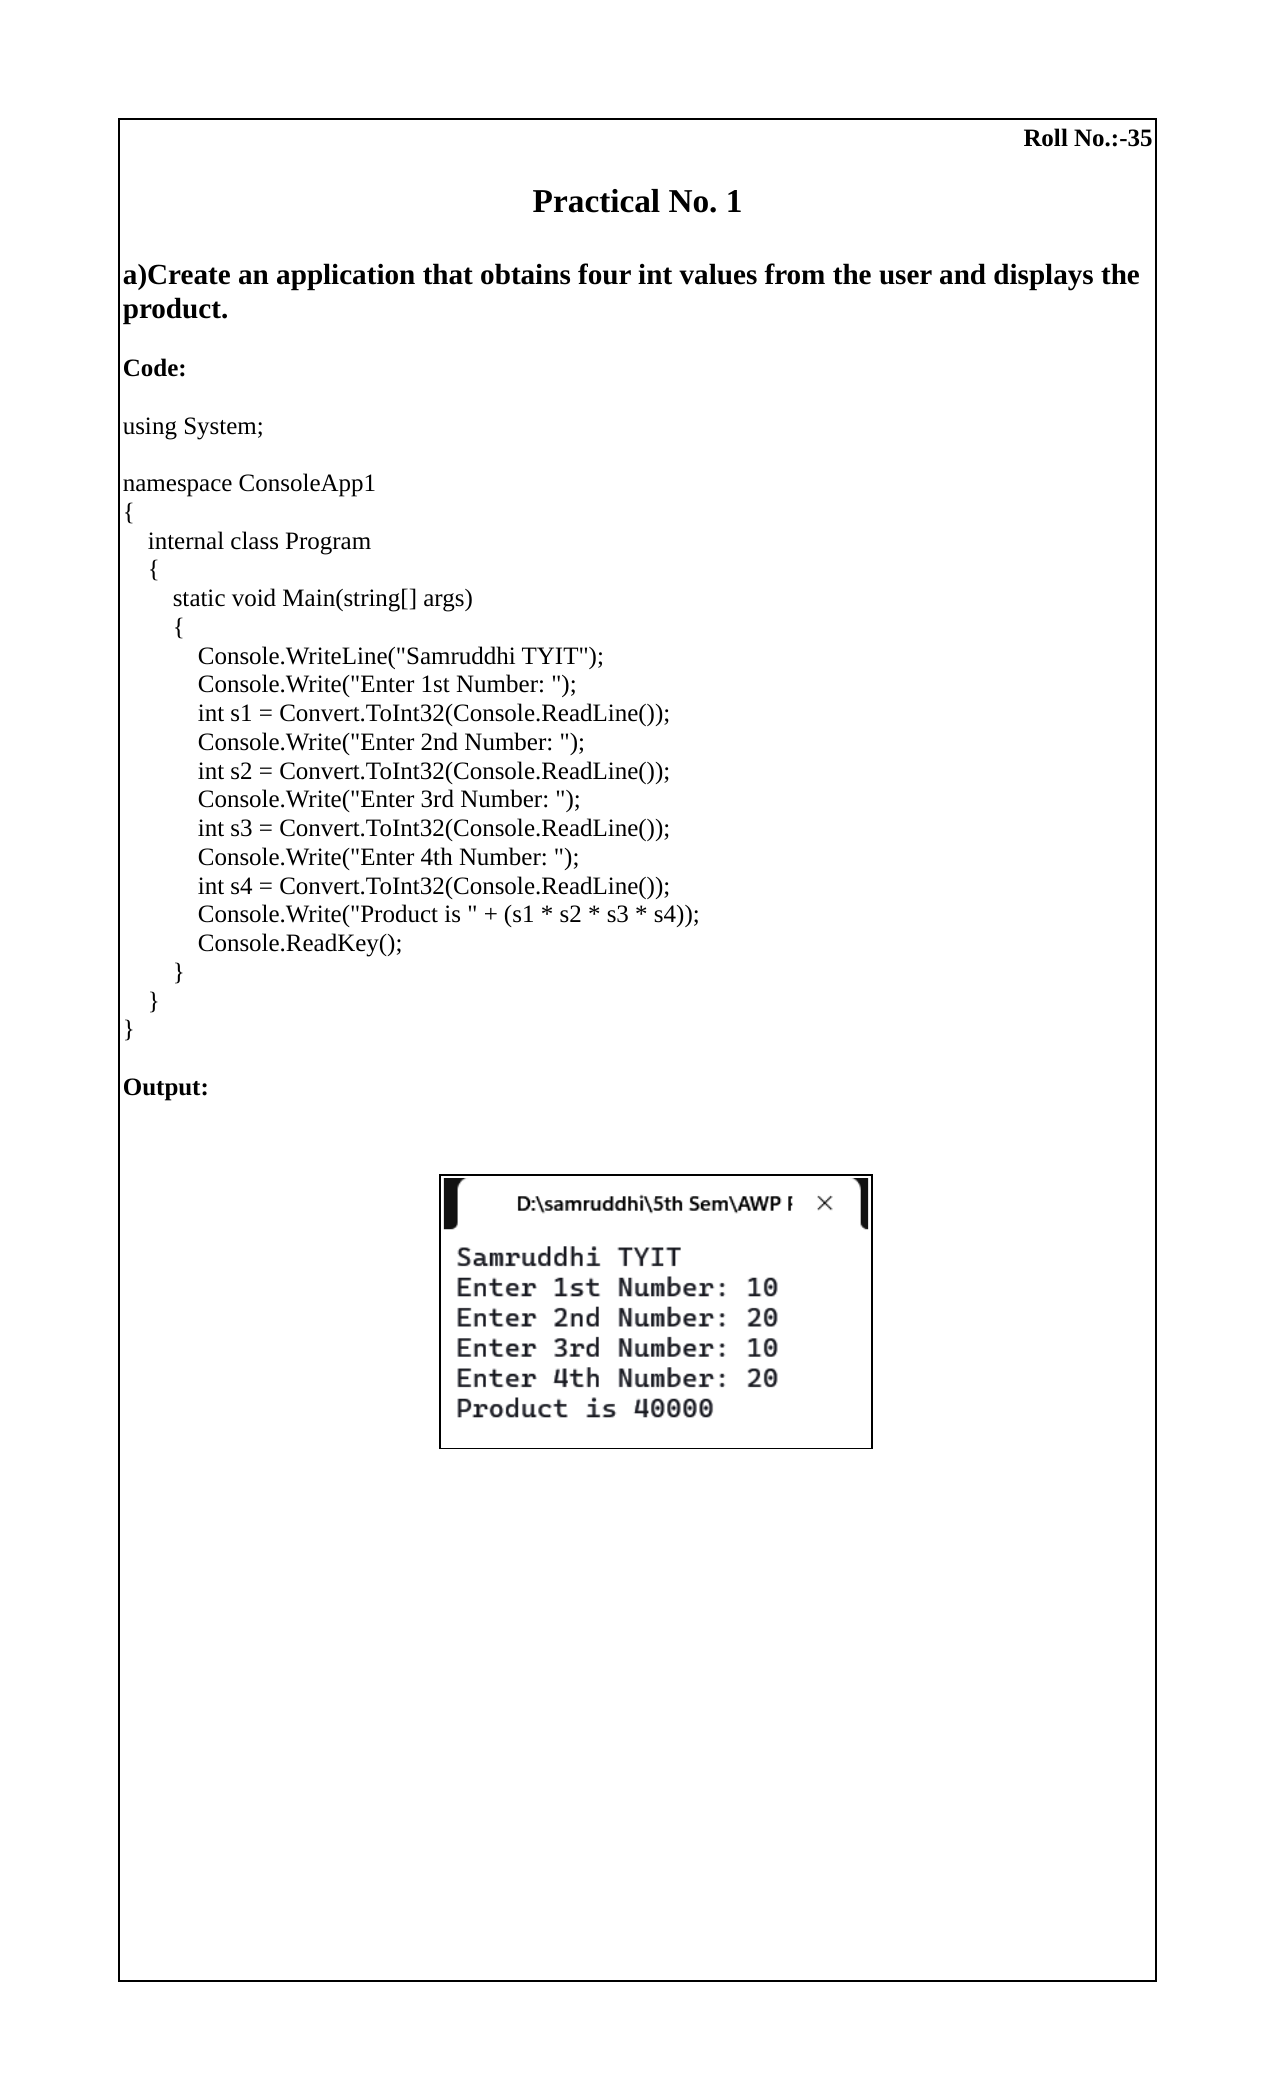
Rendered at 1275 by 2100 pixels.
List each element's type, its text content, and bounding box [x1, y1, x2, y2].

text int s2 = Convert.ToInt32(Console.ReadLine()); [123, 756, 1152, 784]
text namespace ConsoleApp1 [123, 468, 1152, 497]
text Console.Write("Enter 3rd Number: "); [123, 784, 1152, 813]
text Output: [123, 1072, 1152, 1101]
text Console.Write("Product is " + (s1 * s2 * s3 * s4)); [123, 899, 1152, 928]
text int s3 = Convert.ToInt32(Console.ReadLine()); [123, 813, 1152, 842]
text int s1 = Convert.ToInt32(Console.ReadLine()); [123, 698, 1152, 727]
text internal class Program [123, 526, 1152, 554]
text { [123, 497, 1152, 526]
text a)Create an application that obtains four int values from the user and displays the product. [123, 257, 1152, 324]
text Console.Write("Enter 1st Number: "); [123, 669, 1152, 698]
text Console.Write("Enter 4th Number: "); [123, 842, 1152, 871]
text int s4 = Convert.ToInt32(Console.ReadLine()); [123, 871, 1152, 899]
text Console.ReadKey(); [123, 928, 1152, 957]
text } [123, 957, 1152, 986]
text { [123, 554, 1152, 583]
picture [443, 1178, 869, 1445]
text Code: [123, 353, 1152, 382]
text Practical No. 1 [123, 181, 1152, 219]
text Console.WriteLine("Samruddhi TYIT"); [123, 641, 1152, 669]
text { [123, 612, 1152, 641]
text Console.Write("Enter 2nd Number: "); [123, 727, 1152, 756]
text static void Main(string[] args) [123, 583, 1152, 612]
text using System; [123, 411, 1152, 439]
text } [123, 1014, 1152, 1043]
text } [123, 986, 1152, 1014]
